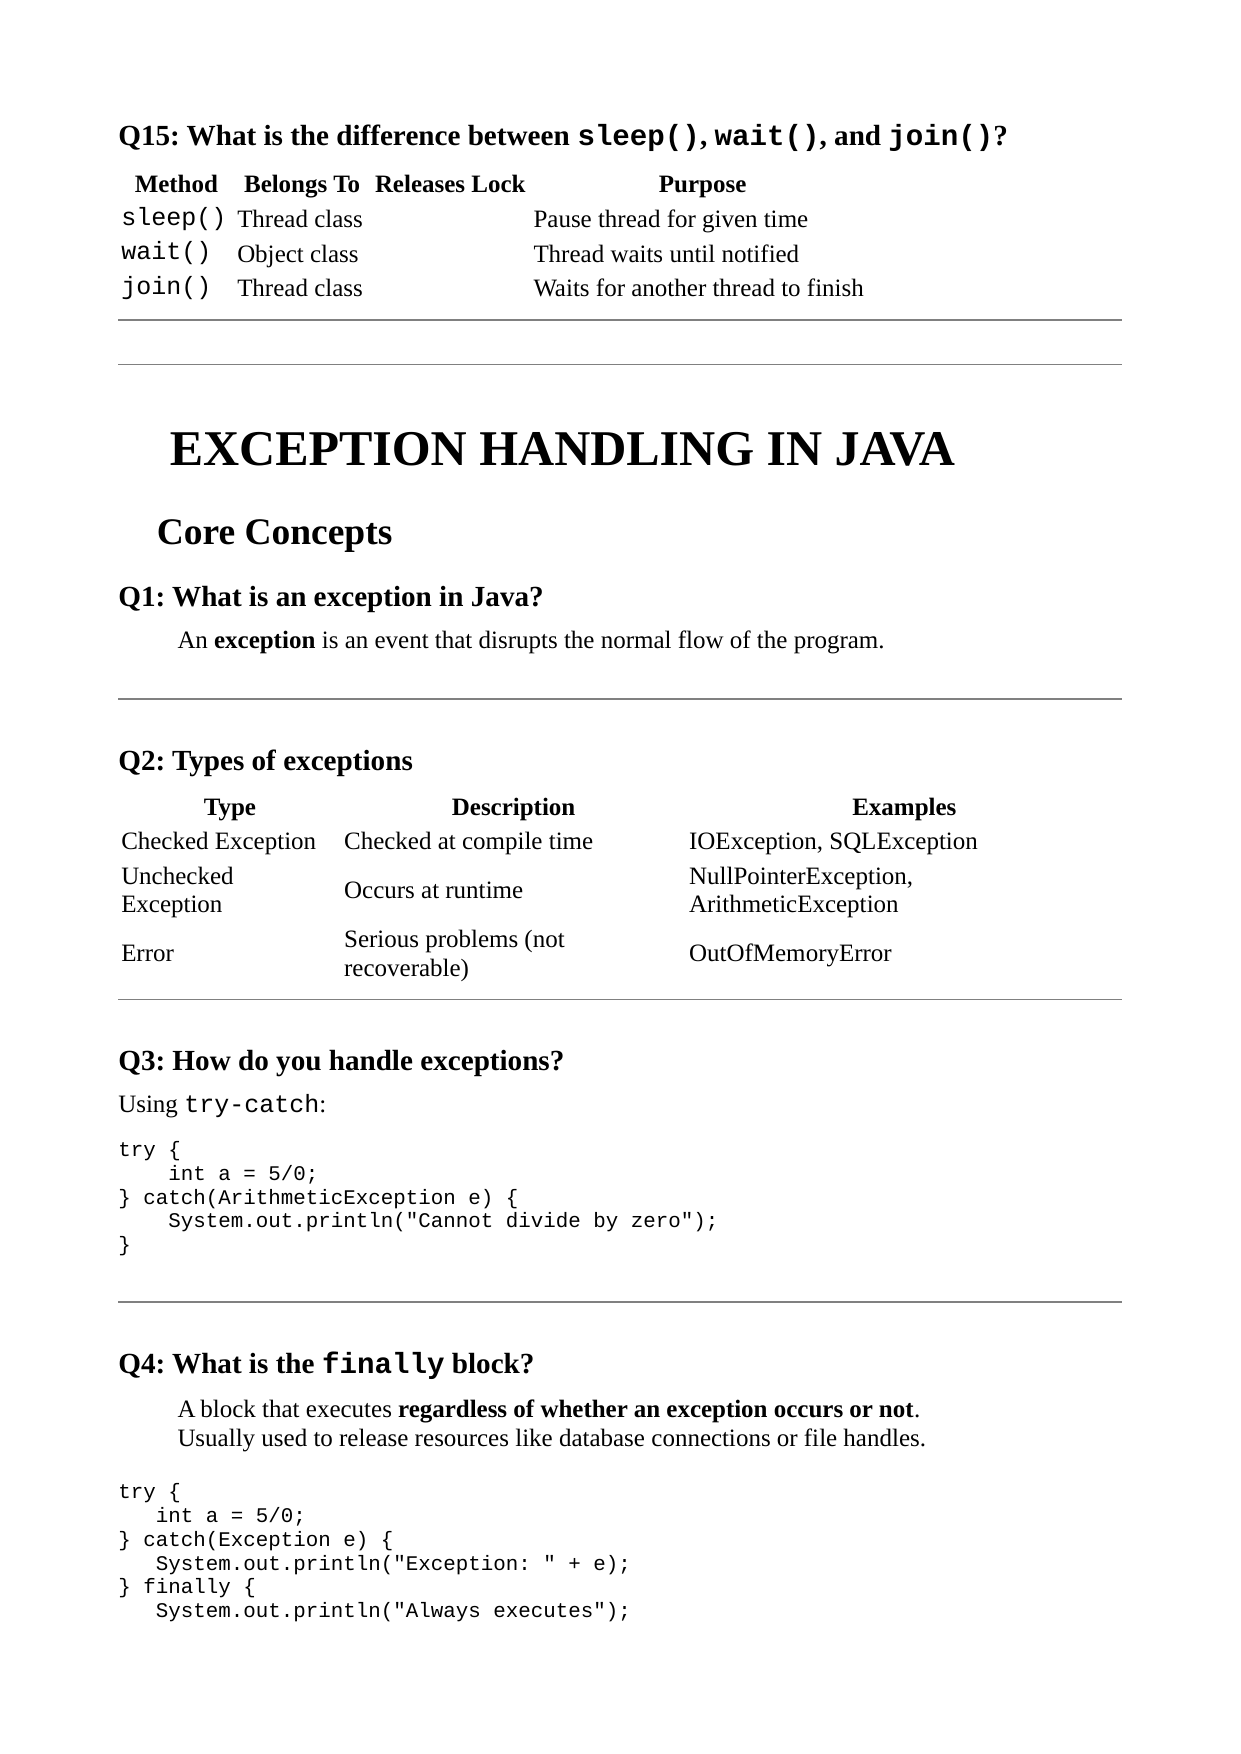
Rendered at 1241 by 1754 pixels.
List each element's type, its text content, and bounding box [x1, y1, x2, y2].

table_cell Object class [234, 236, 370, 270]
table_cell Thread class [234, 270, 370, 305]
subtitle Q2: Types of exceptions [118, 743, 1122, 776]
table_cell ❌ [370, 270, 530, 305]
text int a = 5/0; [118, 1163, 1122, 1187]
table_cell IOException, SQLException [686, 823, 1122, 858]
table_cell ✅ [370, 236, 530, 270]
text System.out.println("Always executes"); [118, 1600, 1122, 1623]
table_cell Checked at compile time [341, 823, 686, 858]
text System.out.println("Exception: " + e); [118, 1552, 1122, 1576]
text } finally { [118, 1576, 1122, 1600]
table_cell Thread class [234, 201, 370, 236]
table_cell wait() [118, 236, 234, 270]
subtitle Q1: What is an exception in Java? [118, 579, 1122, 613]
subtitle 🌟 Core Concepts [118, 509, 1122, 552]
table_header Description [341, 789, 686, 823]
text An exception is an event that disrupts the normal flow of the program. [177, 626, 1063, 654]
text try { [118, 1139, 1122, 1163]
subtitle 🔴 EXCEPTION HANDLING IN JAVA [118, 418, 1122, 476]
text int a = 5/0; [118, 1505, 1122, 1529]
table_cell ❌ [370, 201, 530, 236]
text try { [118, 1482, 1122, 1505]
table_cell Waits for another thread to finish [530, 270, 874, 305]
table_header Examples [686, 789, 1122, 823]
table_cell sleep() [118, 201, 234, 236]
subtitle Q3: How do you handle exceptions? [118, 1043, 1122, 1077]
table_header Type [118, 789, 341, 823]
table_header Releases Lock [370, 167, 530, 201]
table_cell Occurs at runtime [341, 858, 686, 921]
table_cell Serious problems (not recoverable) [341, 921, 686, 984]
table_header Belongs To [234, 167, 370, 201]
table_header Method [118, 167, 234, 201]
text System.out.println("Cannot divide by zero"); [118, 1210, 1122, 1234]
table_cell OutOfMemoryError [686, 921, 1122, 984]
text A block that executes regardless of whether an exception occurs or not. Usually used to release resources like database connections or file handles. [177, 1394, 1063, 1452]
table_header Purpose [530, 167, 874, 201]
table_cell join() [118, 270, 234, 305]
table_cell Pause thread for given time [530, 201, 874, 236]
text } [118, 1234, 1122, 1258]
table_cell Unchecked Exception [118, 858, 341, 921]
text } catch(ArithmeticException e) { [118, 1187, 1122, 1210]
subtitle Q4: What is the finally block? [118, 1346, 1122, 1382]
table_cell NullPointerException, ArithmeticException [686, 858, 1122, 921]
table_cell Checked Exception [118, 823, 341, 858]
table_cell Error [118, 921, 341, 984]
text } catch(Exception e) { [118, 1529, 1122, 1552]
text Using try-catch: [118, 1089, 1122, 1120]
table_cell Thread waits until notified [530, 236, 874, 270]
subtitle Q15: What is the difference between sleep(), wait(), and join()? [118, 118, 1122, 154]
